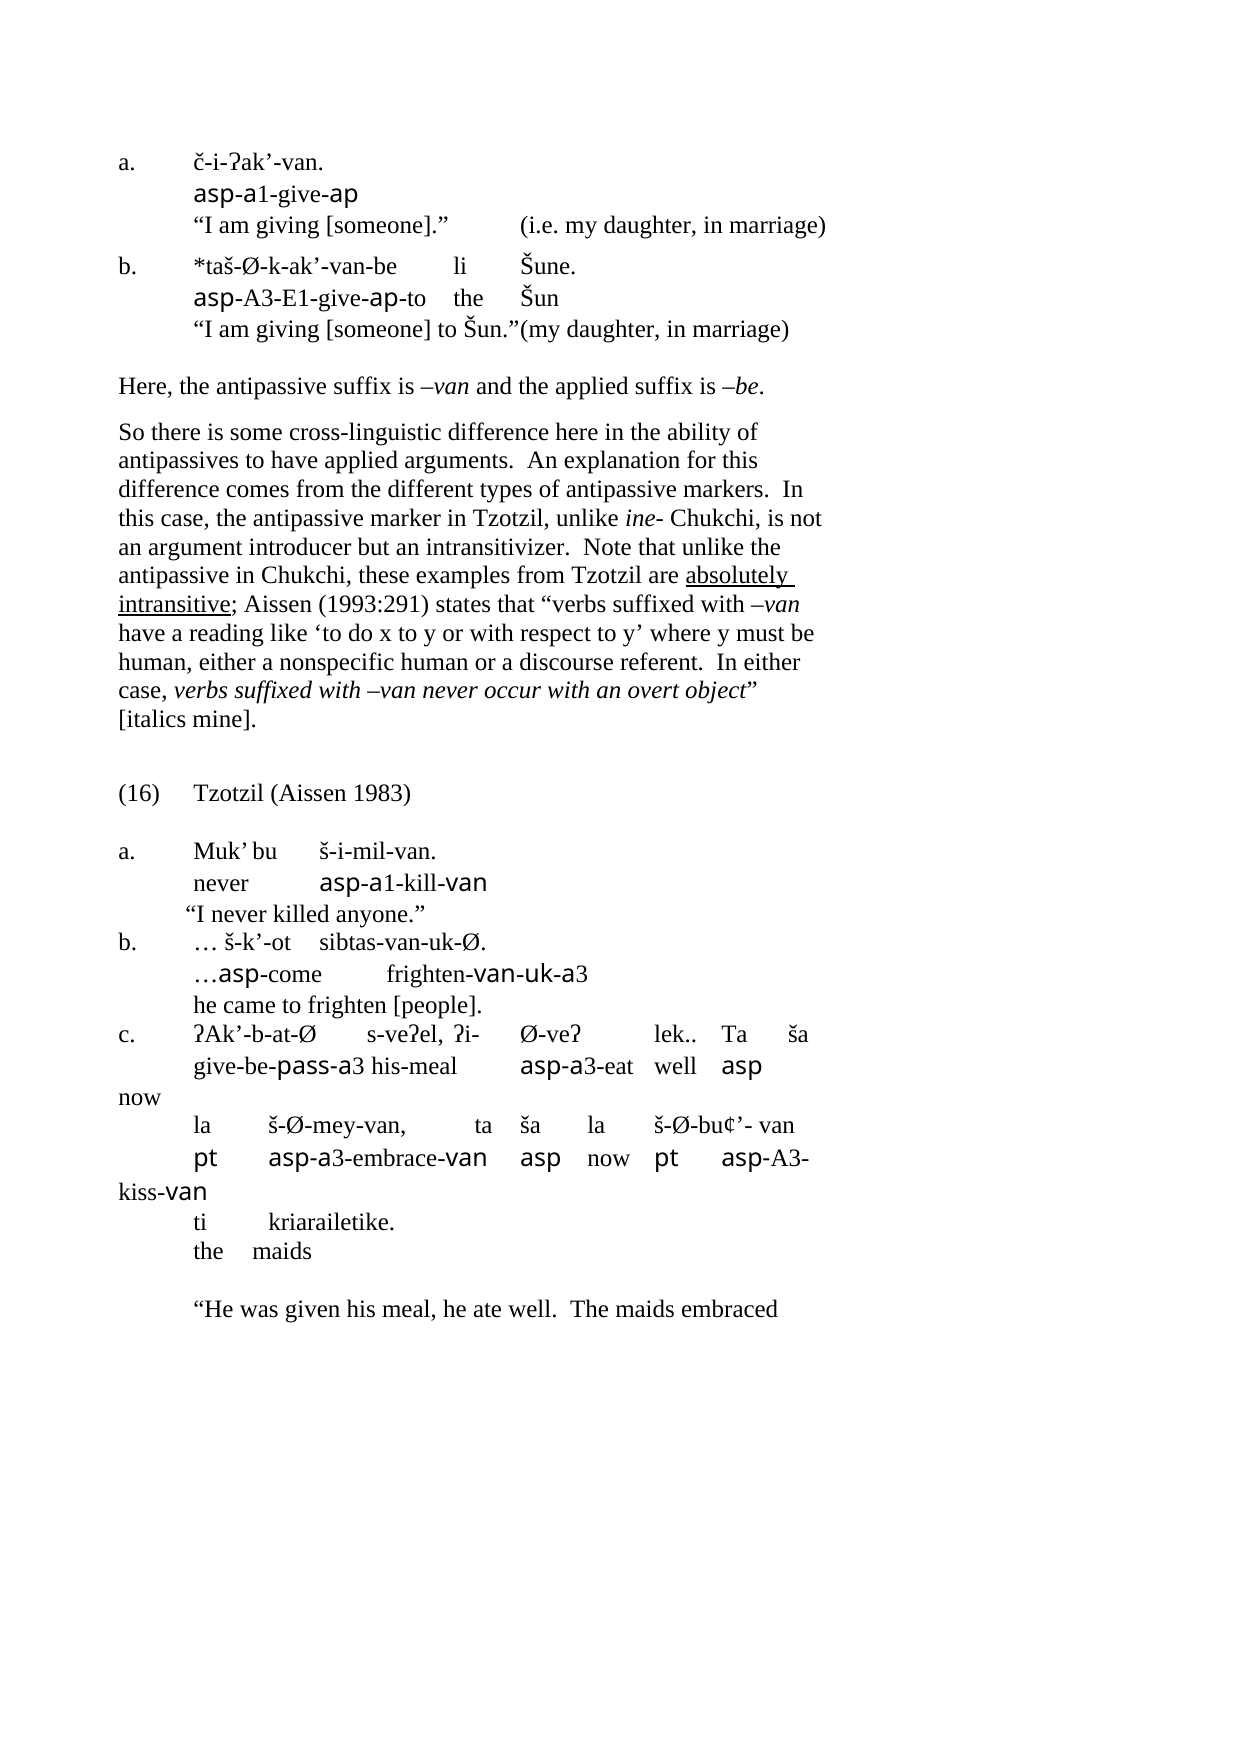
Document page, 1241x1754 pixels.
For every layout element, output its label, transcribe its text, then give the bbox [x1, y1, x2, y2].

text a. č-i-Ɂak’-van. [118, 147, 827, 176]
text “I am giving [someone].” (i.e. my daughter, in marriage) [118, 210, 827, 238]
text pt asp-a3-embrace-van asp now pt asp-A3-kiss-van [118, 1139, 827, 1207]
text b. *taš-Ø-k-ak’-van-be li Šune. [118, 251, 827, 280]
text c. ʔAk’-b-at-Ø s-veʔel, ʔi- Ø-veʔ lek.. Ta ša [118, 1019, 827, 1048]
text Here, the antipassive suffix is –van and the applied suffix is –be. [118, 371, 827, 400]
text a. Muk’ bu š-i-mil-van. [118, 836, 827, 864]
text asp-a1-give-ap [118, 176, 827, 210]
text la š-Ø-mey-van, ta ša la š-Ø-buȼ’- van [118, 1111, 827, 1139]
text never asp-a1-kill-van [118, 864, 827, 899]
text “I am giving [someone] to Šun.” (my daughter, in marriage) [118, 314, 827, 342]
text “I never killed anyone.” [118, 899, 827, 927]
text asp-A3-E1-give-ap-to the Šun [118, 280, 827, 314]
text he came to frighten [people]. [118, 990, 827, 1019]
text give-be-pass-a3 his-meal asp-a3-eat well asp now [118, 1048, 827, 1111]
text So there is some cross-linguistic difference here in the ability of antipassives to have applied arguments. An explanation for this difference comes from the different types of antipassive markers. In this case, the antipassive marker in Tzotzil, unlike ine- Chukchi, is not an argument introducer but an intransitivizer. Note that unlike the antipassive in Chukchi, these examples from Tzotzil are absolutely intransitive; Aissen (1993:291) states that “verbs suffixed with –van have a reading like ‘to do x to y or with respect to y’ where y must be human, either a nonspecific human or a discourse referent. In either case, verbs suffixed with –van never occur with an overt object” [italics mine]. [118, 417, 827, 733]
text ti kriarailetike. [118, 1207, 827, 1236]
text the maids [118, 1236, 827, 1265]
text (16) Tzotzil (Aissen 1983) [118, 778, 827, 807]
text …asp-come frighten-van-uk-a3 [118, 956, 827, 990]
text b. … š-k’-ot sibtas-van-uk-Ø. [118, 927, 827, 956]
text “He was given his meal, he ate well. The maids embraced [193, 1294, 827, 1322]
